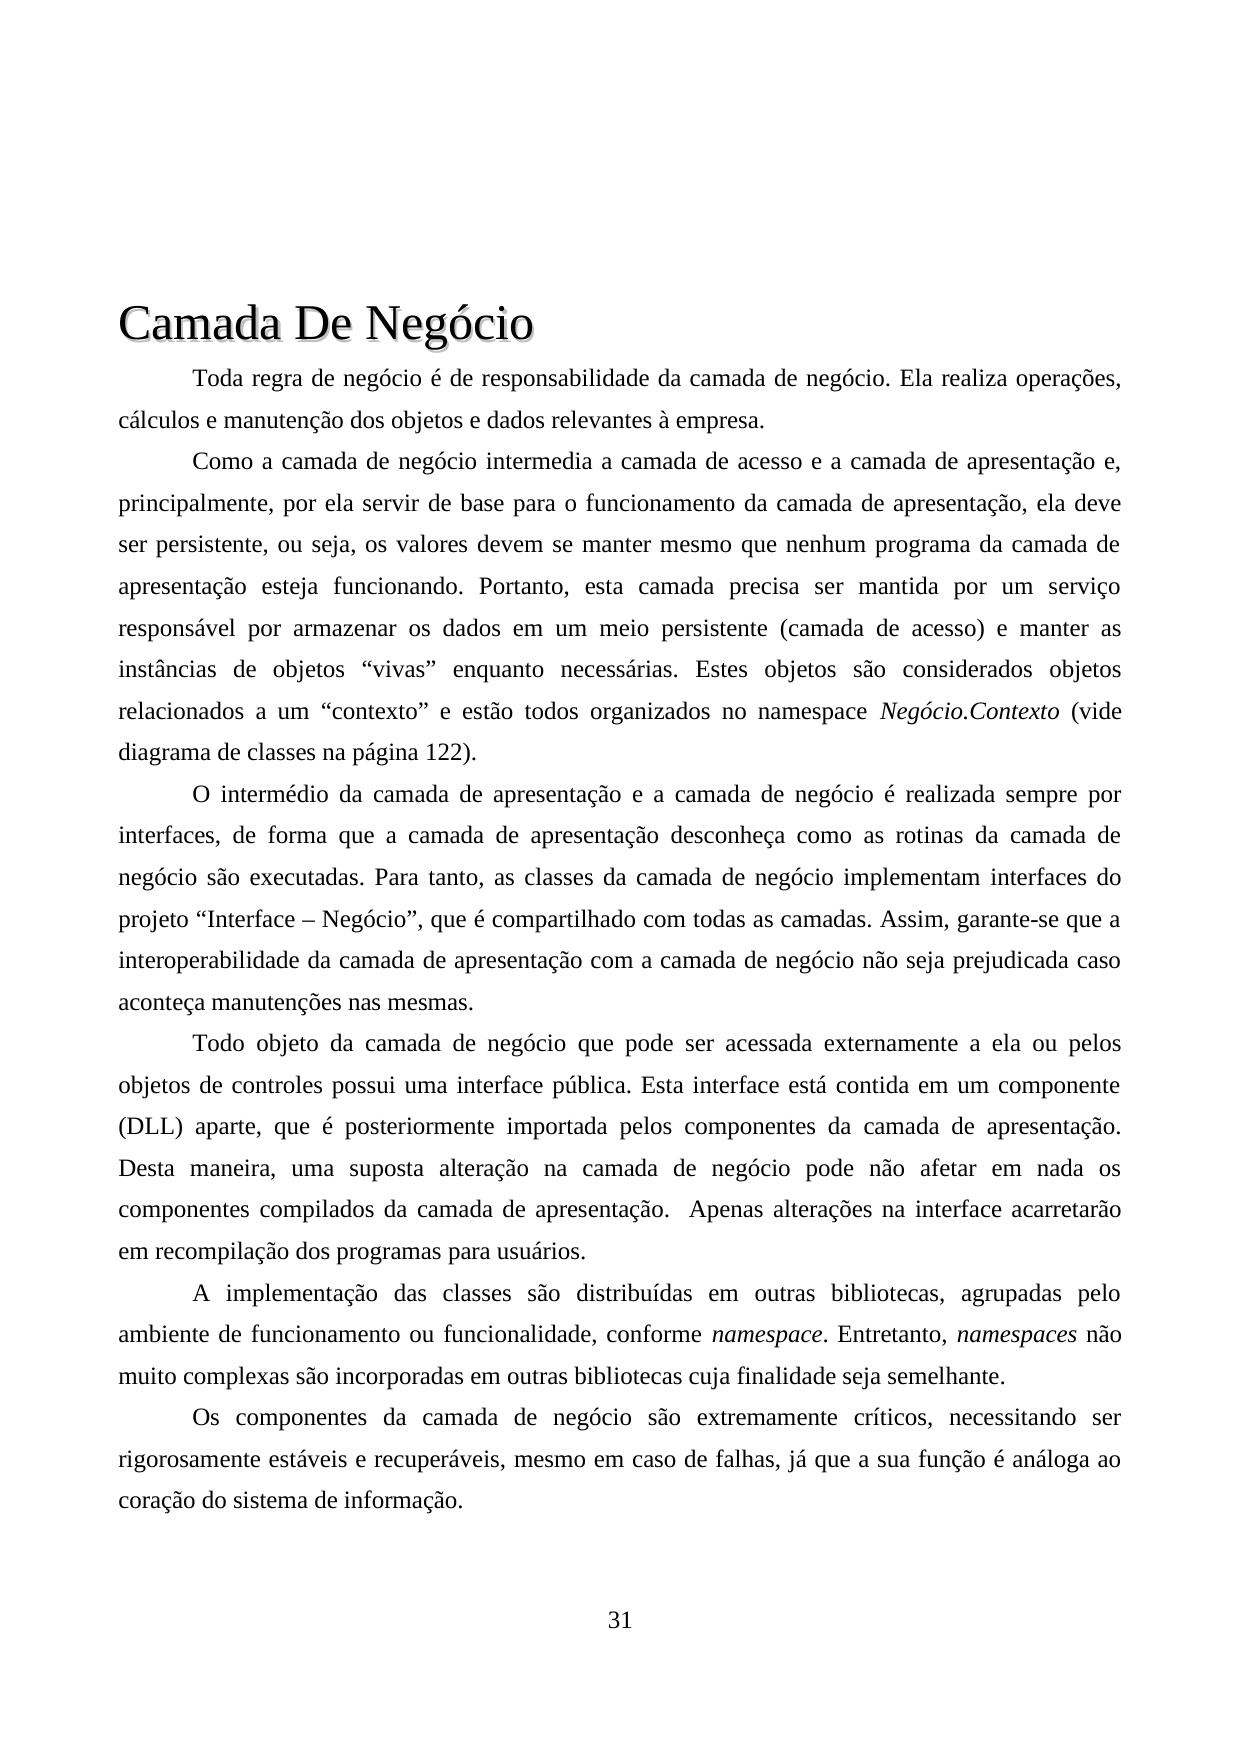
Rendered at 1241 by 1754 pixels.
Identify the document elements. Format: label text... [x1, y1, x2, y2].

text Todo objeto da camada de negócio que pode ser acessada externamente a ela ou pelos objetos de controles possui uma interface pública. Esta interface está contida em um componente (DLL) aparte, que é posteriormente importada pelos componentes da camada de apresentação. Desta maneira, uma suposta alteração na camada de negócio pode não afetar em nada os componentes compilados da camada de apresentação. Apenas alterações na interface acarretarão em recompilação dos programas para usuários. [118, 1029, 1122, 1265]
text Os componentes da camada de negócio são extremamente críticos, necessitando ser rigorosamente estáveis e recuperáveis, mesmo em caso de falhas, já que a sua função é análoga ao coração do sistema de informação. [118, 1403, 1122, 1514]
text Toda regra de negócio é de responsabilidade da camada de negócio. Ela realiza operações, cálculos e manutenção dos objetos e dados relevantes à empresa. [118, 364, 1122, 434]
text O intermédio da camada de apresentação e a camada de negócio é realizada sempre por interfaces, de forma que a camada de apresentação desconheça como as rotinas da camada de negócio são executadas. Para tanto, as classes da camada de negócio implementam interfaces do projeto “Interface – Negócio”, que é compartilhado com todas as camadas. Assim, garante-se que a interoperabilidade da camada de apresentação com a camada de negócio não seja prejudicada caso aconteça manutenções nas mesmas. [118, 780, 1122, 1016]
text Como a camada de negócio intermedia a camada de acesso e a camada de apresentação e, principalmente, por ela servir de base para o funcionamento da camada de apresentação, ela deve ser persistente, ou seja, os valores devem se manter mesmo que nenhum programa da camada de apresentação esteja funcionando. Portanto, esta camada precisa ser mantida por um serviço responsável por armazenar os dados em um meio persistente (camada de acesso) e manter as instâncias de objetos “vivas” enquanto necessárias. Estes objetos são considerados objetos relacionados a um “contexto” e estão todos organizados no namespace Negócio.Contexto (vide diagrama de classes na página 45). [118, 447, 1122, 766]
subtitle Camada de Negócio [118, 295, 1122, 351]
text A implementação das classes são distribuídas em outras bibliotecas, agrupadas pelo ambiente de funcionamento ou funcionalidade, conforme namespace. Entretanto, namespaces não muito complexas são incorporadas em outras bibliotecas cuja finalidade seja semelhante. [118, 1279, 1122, 1389]
